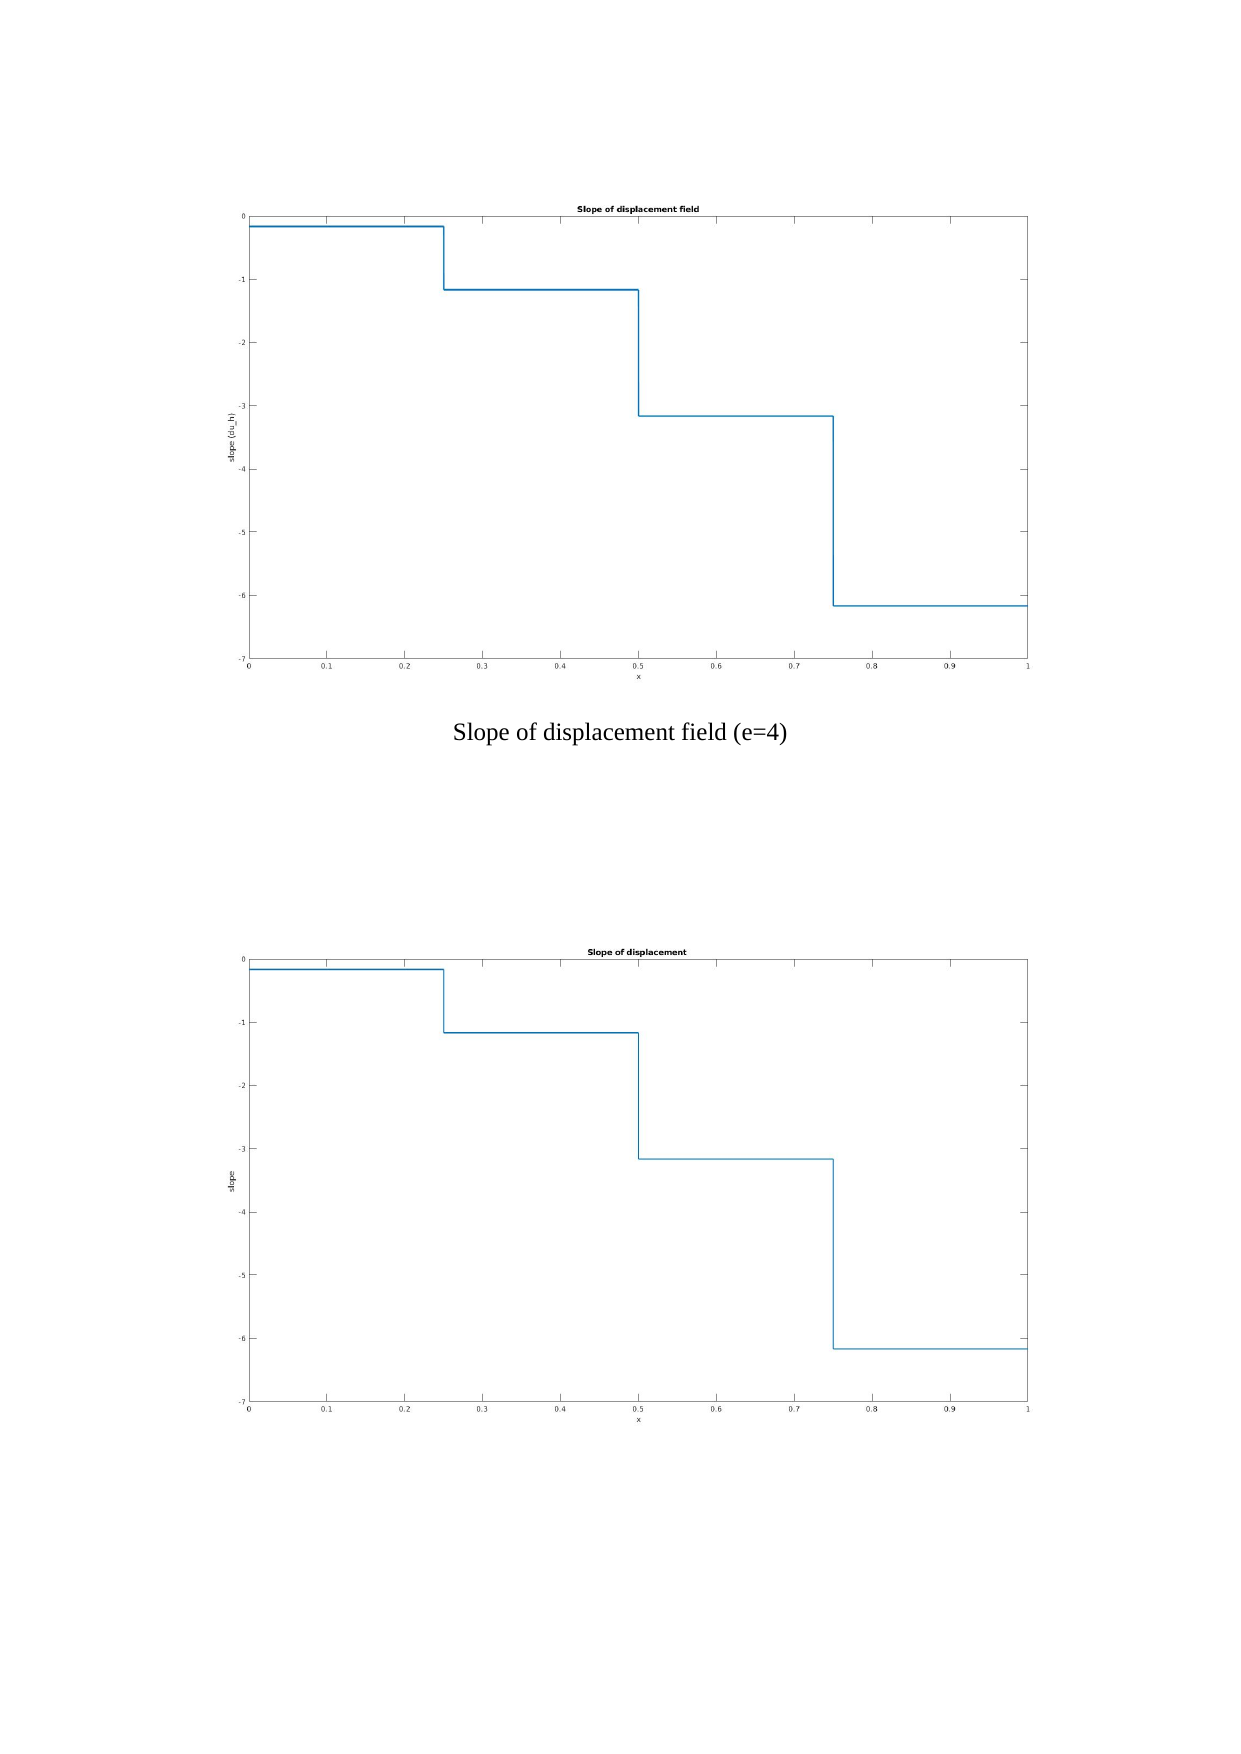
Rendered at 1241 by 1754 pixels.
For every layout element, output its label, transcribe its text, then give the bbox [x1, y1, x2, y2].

picture [118, 175, 1123, 718]
picture [118, 918, 1123, 1461]
text Slope of displacement field (e=4) [118, 718, 1122, 746]
